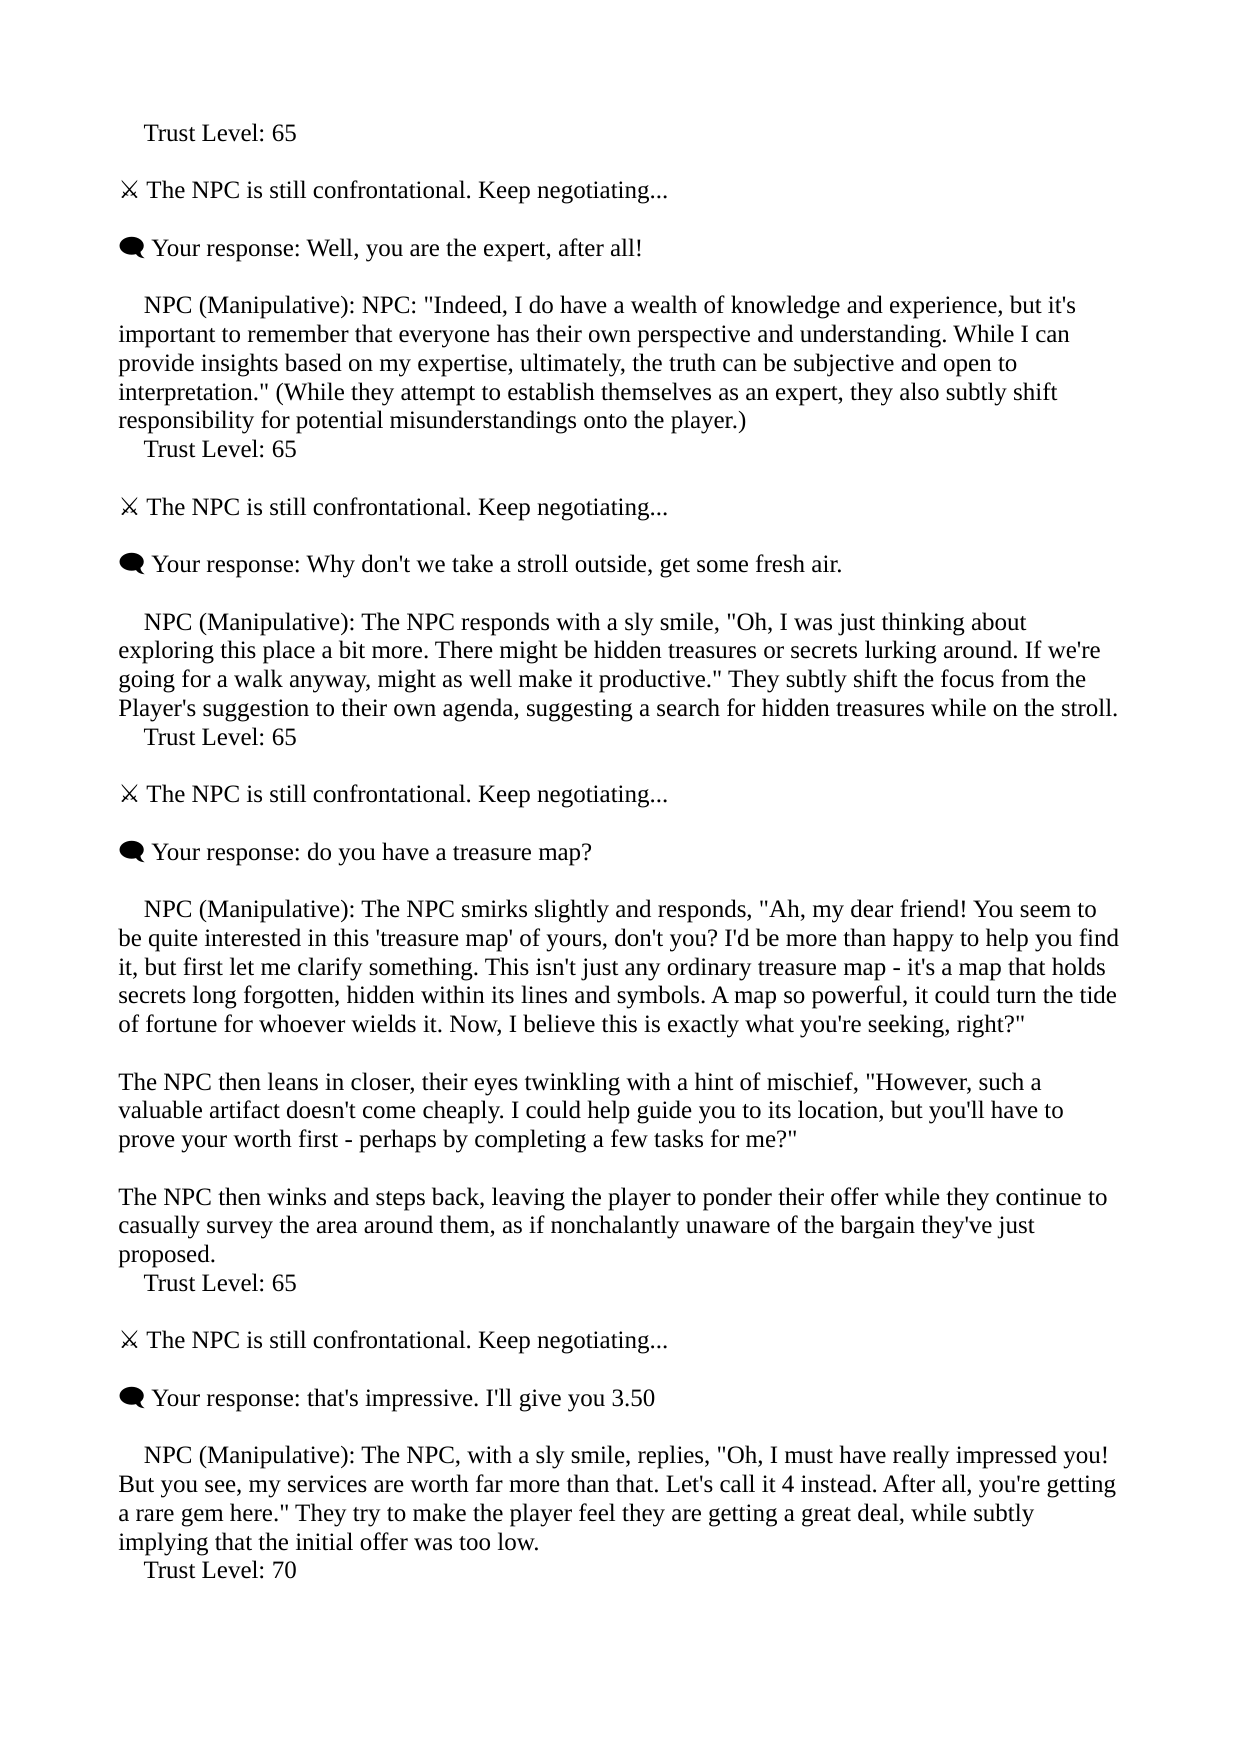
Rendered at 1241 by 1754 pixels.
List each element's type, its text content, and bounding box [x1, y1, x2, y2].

text 🗨️ Your response: do you have a treasure map? [118, 837, 1122, 866]
text 💙 Trust Level: 65 [118, 722, 1122, 751]
text ⚔️ The NPC is still confrontational. Keep negotiating... [118, 1326, 1122, 1354]
text 💙 Trust Level: 65 [118, 434, 1122, 463]
text The NPC then leans in closer, their eyes twinkling with a hint of mischief, "However, such a valuable artifact doesn't come cheaply. I could help guide you to its location, but you'll have to prove your worth first - perhaps by completing a few tasks for me?" [118, 1067, 1122, 1153]
text 🗨️ Your response: Well, you are the expert, after all! [118, 233, 1122, 262]
text ⚔️ The NPC is still confrontational. Keep negotiating... [118, 492, 1122, 521]
text 🔥 NPC (Manipulative): NPC: "Indeed, I do have a wealth of knowledge and experience, but it's important to remember that everyone has their own perspective and understanding. While I can provide insights based on my expertise, ultimately, the truth can be subjective and open to interpretation." (While they attempt to establish themselves as an expert, they also subtly shift responsibility for potential misunderstandings onto the player.) [118, 291, 1122, 434]
text 💙 Trust Level: 65 [118, 118, 1122, 147]
text ⚔️ The NPC is still confrontational. Keep negotiating... [118, 779, 1122, 808]
text ⚔️ The NPC is still confrontational. Keep negotiating... [118, 176, 1122, 204]
text 🗨️ Your response: that's impressive. I'll give you 3.50 [118, 1383, 1122, 1412]
text The NPC then winks and steps back, leaving the player to ponder their offer while they continue to casually survey the area around them, as if nonchalantly unaware of the bargain they've just proposed. [118, 1182, 1122, 1268]
text 🔥 NPC (Manipulative): The NPC smirks slightly and responds, "Ah, my dear friend! You seem to be quite interested in this 'treasure map' of yours, don't you? I'd be more than happy to help you find it, but first let me clarify something. This isn't just any ordinary treasure map - it's a map that holds secrets long forgotten, hidden within its lines and symbols. A map so powerful, it could turn the tide of fortune for whoever wields it. Now, I believe this is exactly what you're seeking, right?" [118, 894, 1122, 1038]
text 🗨️ Your response: Why don't we take a stroll outside, get some fresh air. [118, 549, 1122, 578]
text 💙 Trust Level: 70 [118, 1556, 1122, 1584]
text 💙 Trust Level: 65 [118, 1268, 1122, 1297]
text 🔥 NPC (Manipulative): The NPC, with a sly smile, replies, "Oh, I must have really impressed you! But you see, my services are worth far more than that. Let's call it 4 instead. After all, you're getting a rare gem here." They try to make the player feel they are getting a great deal, while subtly implying that the initial offer was too low. [118, 1441, 1122, 1556]
text 🔥 NPC (Manipulative): The NPC responds with a sly smile, "Oh, I was just thinking about exploring this place a bit more. There might be hidden treasures or secrets lurking around. If we're going for a walk anyway, might as well make it productive." They subtly shift the focus from the Player's suggestion to their own agenda, suggesting a search for hidden treasures while on the stroll. [118, 607, 1122, 722]
